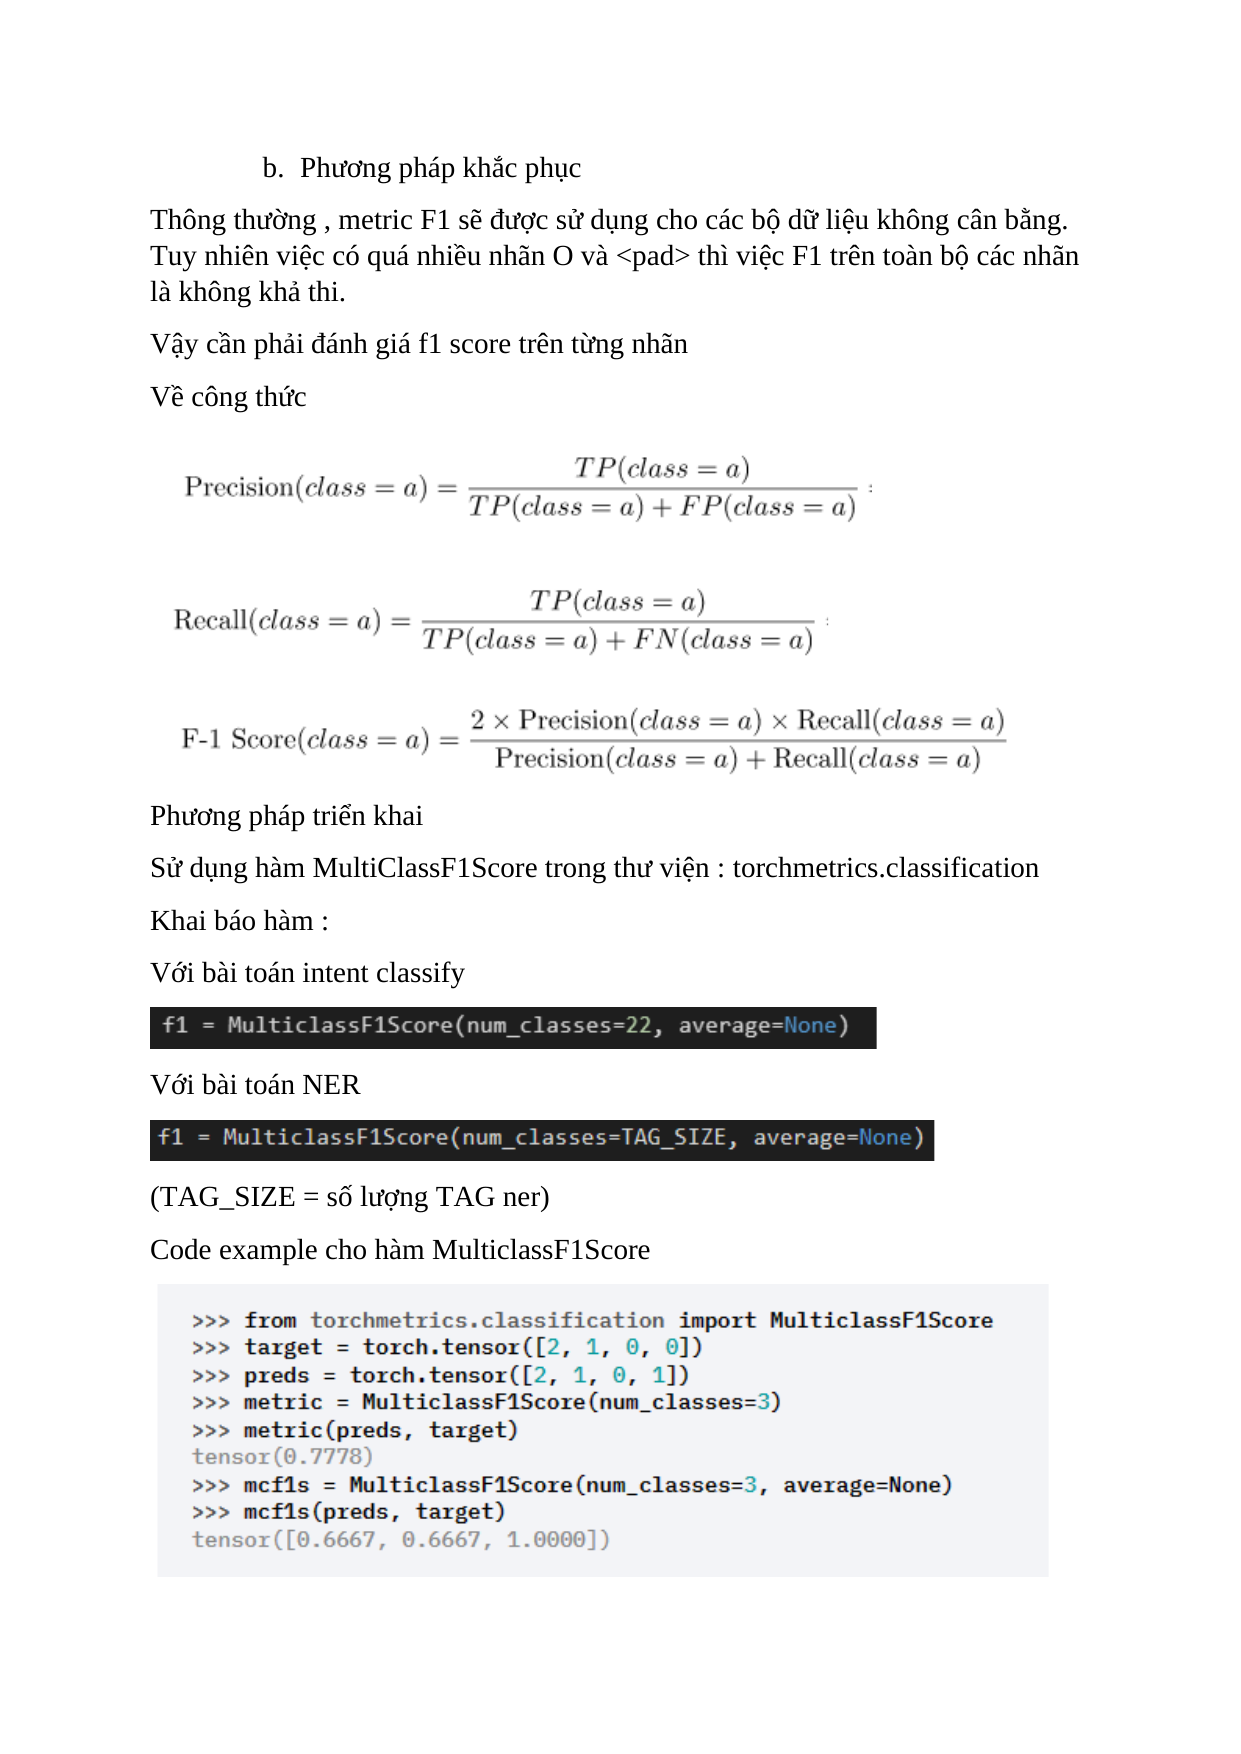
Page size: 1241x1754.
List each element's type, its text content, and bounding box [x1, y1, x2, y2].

text Phương pháp triển khai [150, 798, 1090, 831]
text Vậy cần phải đánh giá f1 score trên từng nhãn [150, 327, 1090, 360]
text Thông thường , metric F1 sẽ được sử dụng cho các bộ dữ liệu không cân bằng. Tuy nhiên việc có quá nhiều nhãn O và <pad> thì việc F1 trên toàn bộ các nhãn là không khả thi. [150, 202, 1090, 308]
text Với bài toán intent classify [150, 955, 1090, 989]
text Code example cho hàm MulticlassF1Score [150, 1232, 1090, 1266]
text Sử dụng hàm MultiClassF1Score trong thư viện : torchmetrics.classification [150, 850, 1090, 884]
text Về công thức [150, 379, 1090, 413]
text Với bài toán NER [150, 1067, 1090, 1101]
text Khai báo hàm : [150, 903, 1090, 936]
text (TAG_SIZE = số lượng TAG ner) [150, 1179, 1090, 1213]
list Phương pháp khắc phục [262, 150, 1090, 183]
